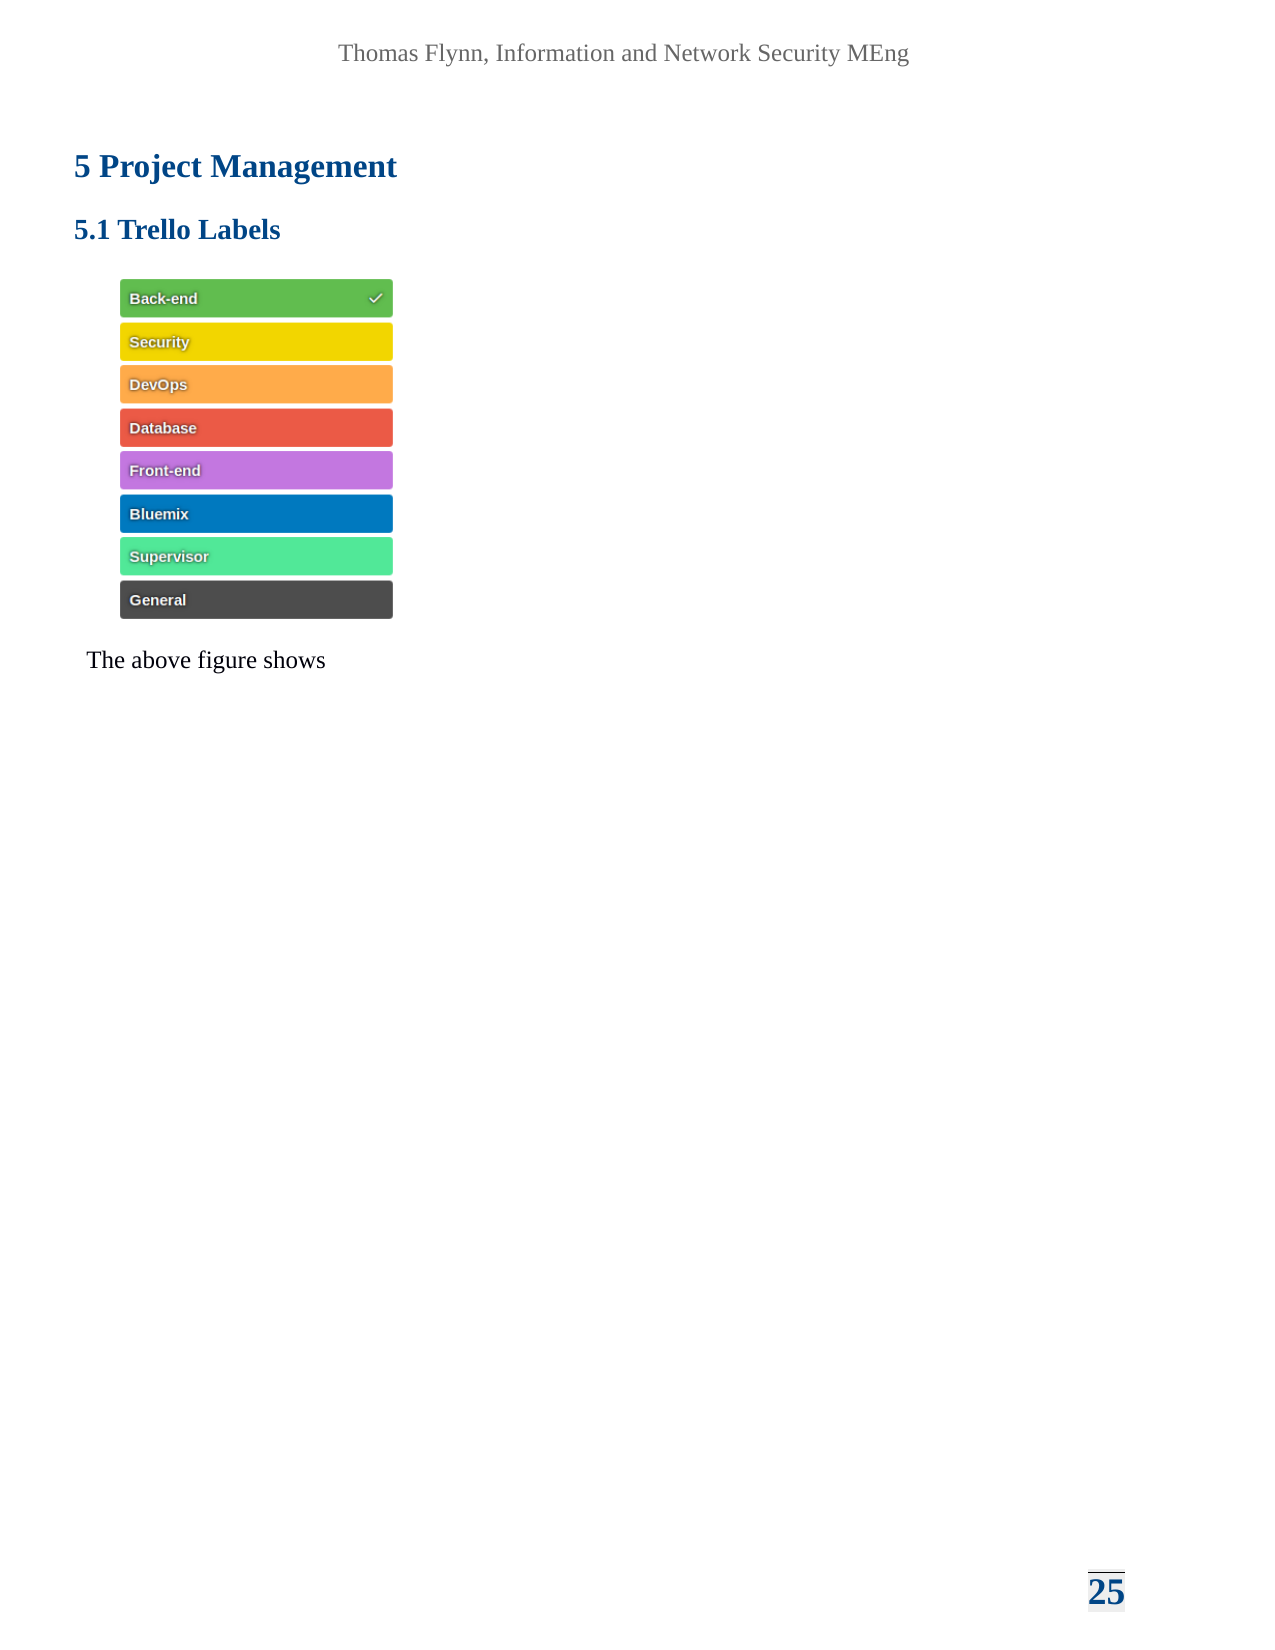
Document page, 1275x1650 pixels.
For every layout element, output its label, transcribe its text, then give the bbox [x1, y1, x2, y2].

picture [117, 277, 397, 622]
subtitle 5 Project Management [74, 146, 1125, 184]
subtitle 5.1 Trello Labels [74, 212, 1125, 246]
text The above figure shows [86, 645, 1125, 674]
